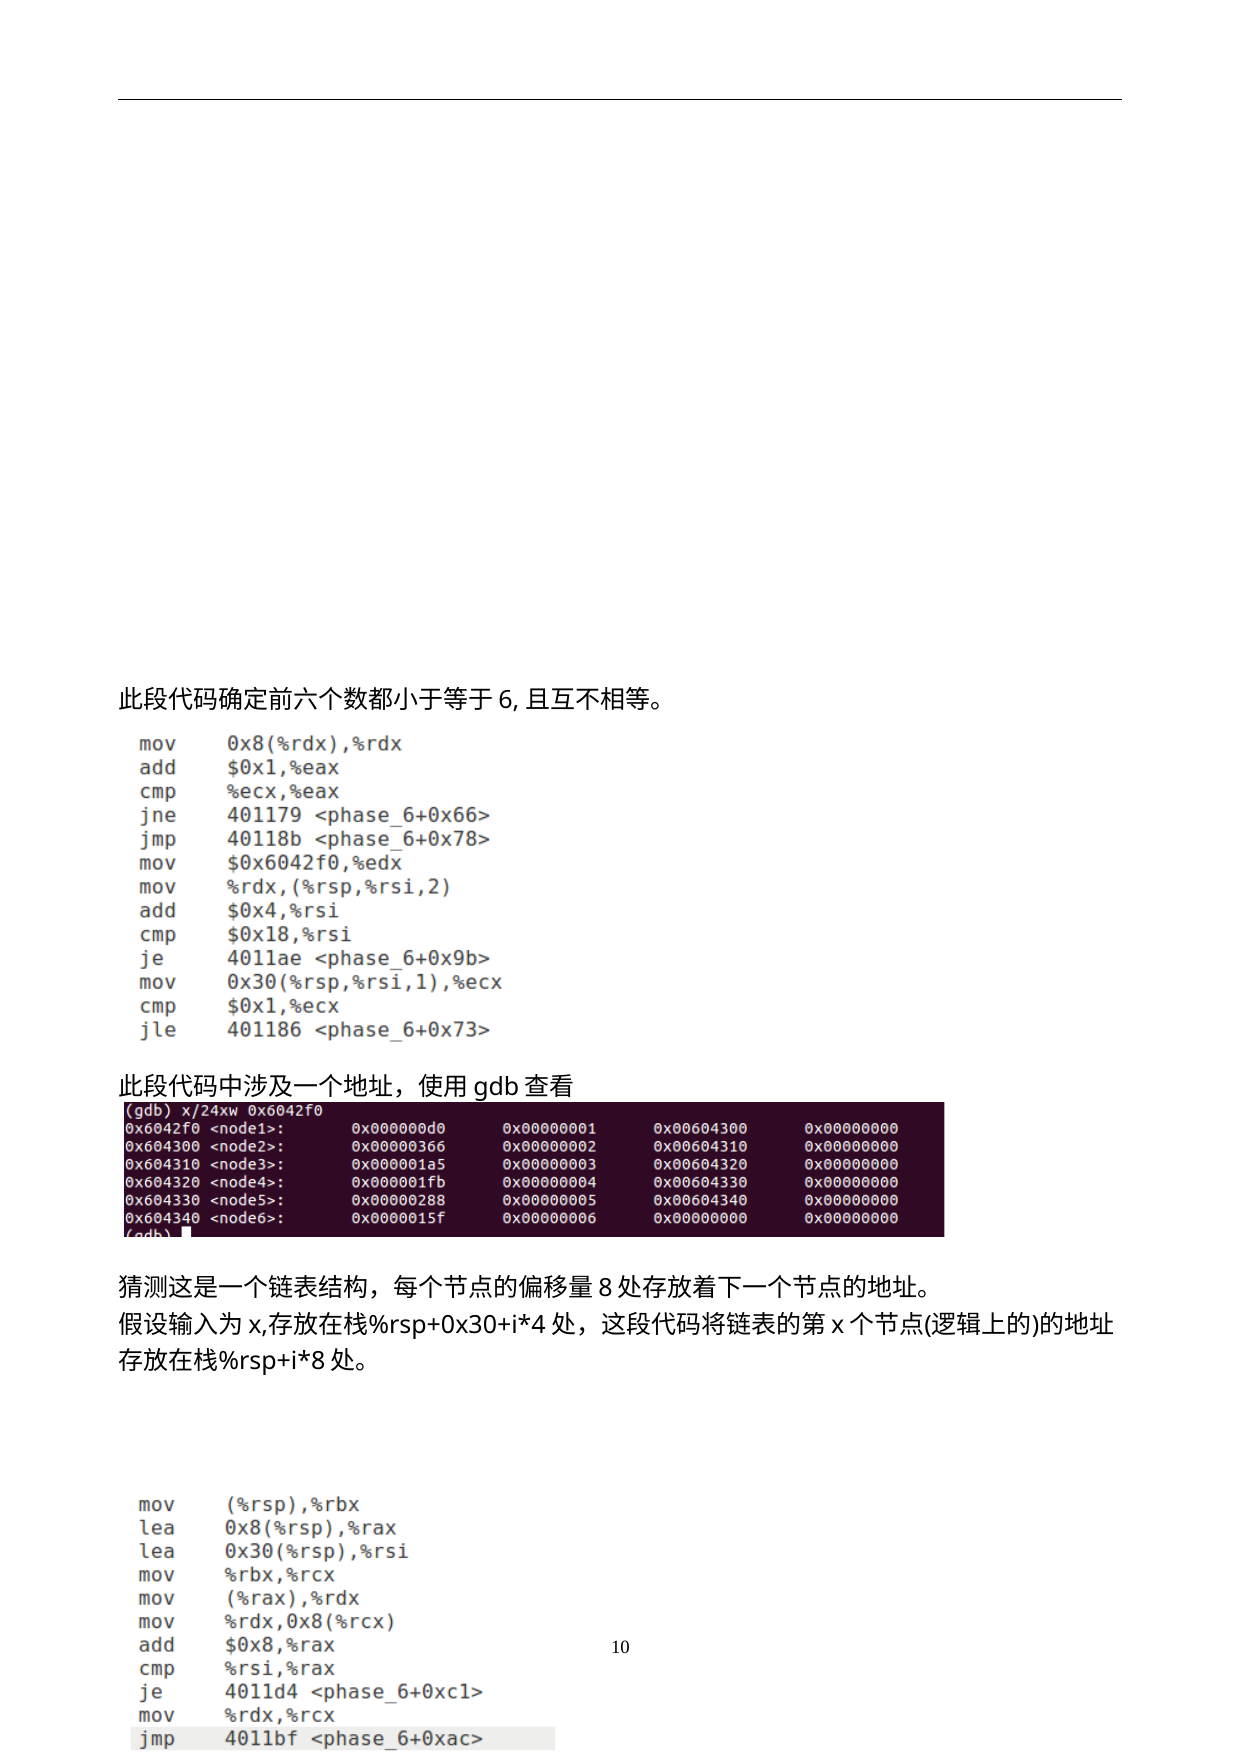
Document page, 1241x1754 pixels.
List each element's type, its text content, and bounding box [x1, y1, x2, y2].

text 此段代码中涉及一个地址，使用gdb查看 [118, 1067, 1122, 1103]
text 此段代码确定前六个数都小于等于6, 且互不相等。 [118, 679, 1122, 716]
text 假设输入为x,存放在栈%rsp+0x30+i*4处，这段代码将链表的第x个节点(逻辑上的)的地址存放在栈%rsp+i*8处。 [118, 1304, 1122, 1377]
text 猜测这是一个链表结构，每个节点的偏移量8处存放着下一个节点的地址。 [118, 1268, 1122, 1304]
